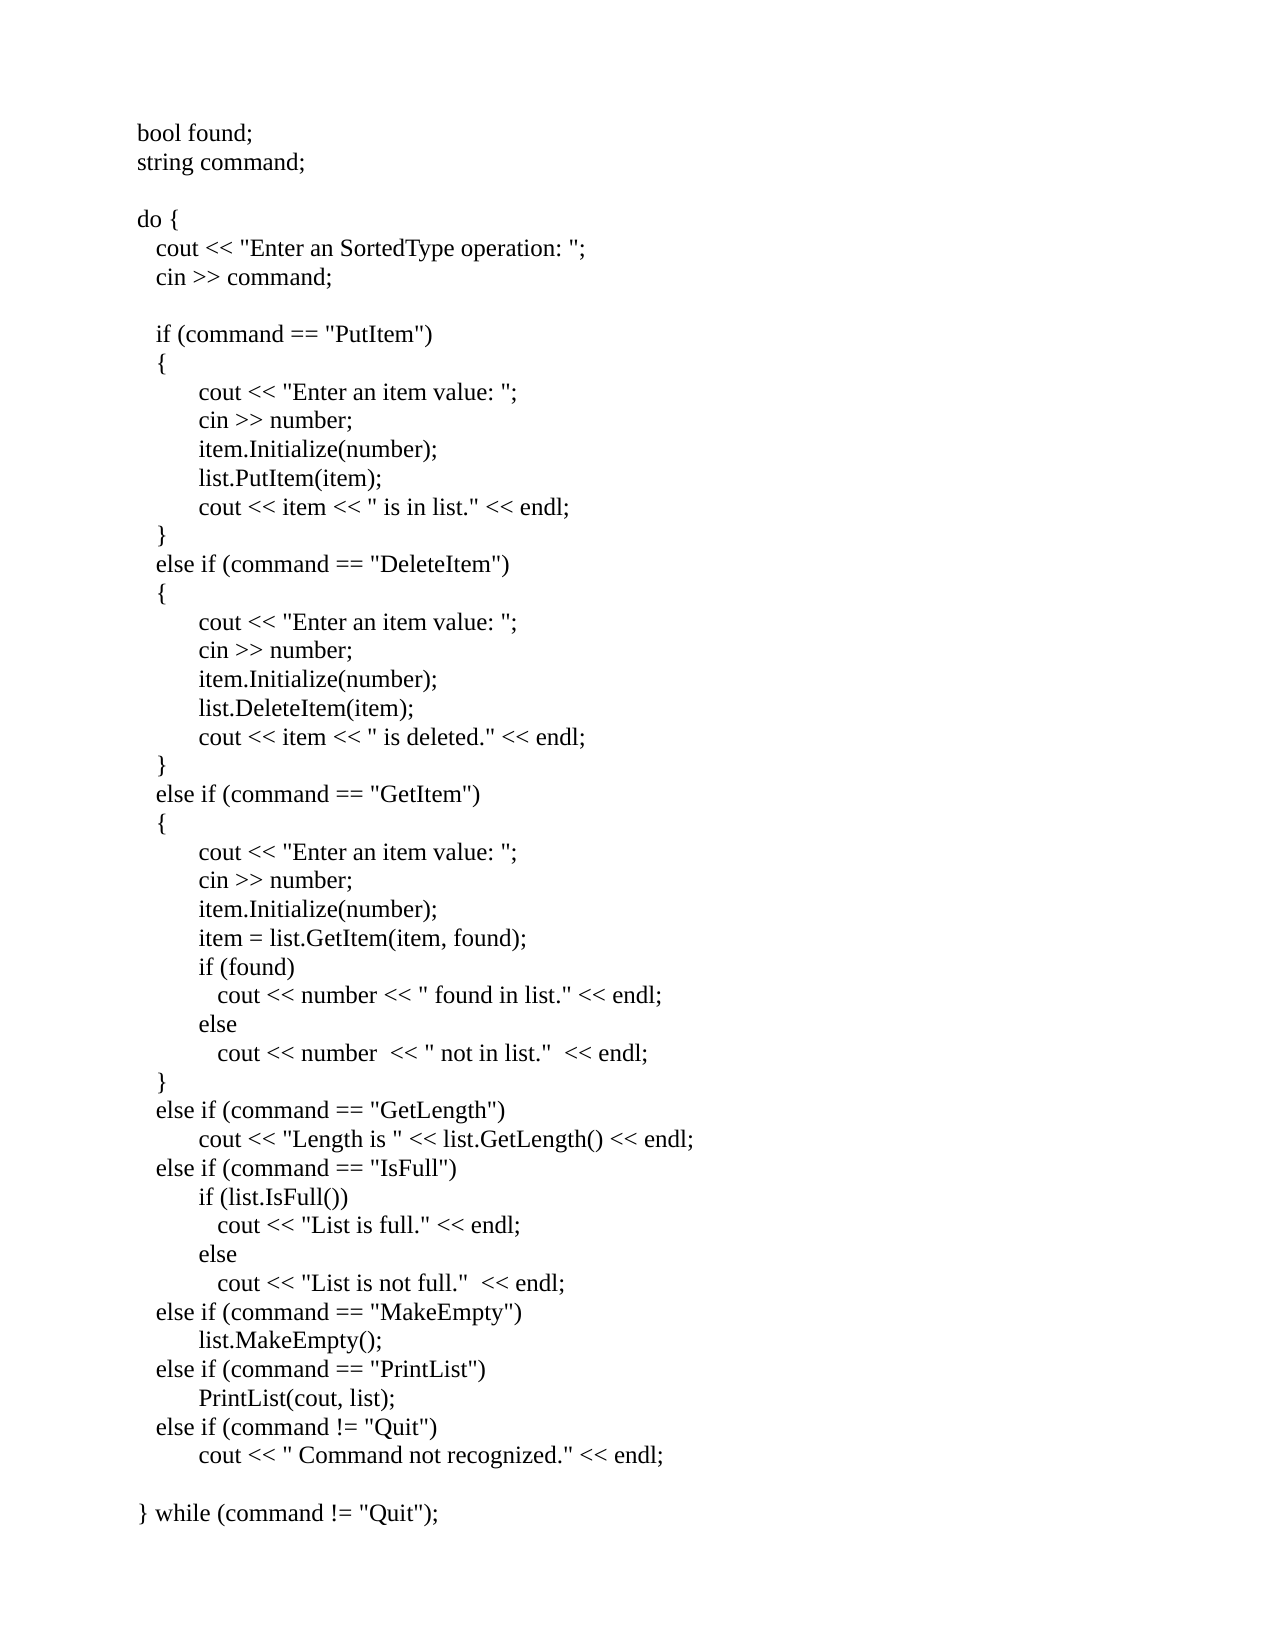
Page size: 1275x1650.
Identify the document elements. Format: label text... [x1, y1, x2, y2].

text list.MakeEmpty(); [118, 1326, 1157, 1354]
text cout << "List is not full." << endl; [118, 1268, 1157, 1297]
text } [118, 1067, 1157, 1096]
text cout << " Command not recognized." << endl; [118, 1441, 1157, 1469]
text { [118, 578, 1157, 607]
text cout << "Enter an item value: "; [118, 837, 1157, 866]
text if (found) [118, 952, 1157, 981]
text { [118, 808, 1157, 837]
text if (list.IsFull()) [118, 1182, 1157, 1211]
text else if (command == "IsFull") [118, 1153, 1157, 1182]
text cin >> command; [118, 262, 1157, 291]
text else [118, 1009, 1157, 1038]
text item = list.GetItem(item, found); [118, 923, 1157, 952]
text cin >> number; [118, 406, 1157, 434]
text cout << "List is full." << endl; [118, 1211, 1157, 1239]
text if (command == "PutItem") [118, 319, 1157, 348]
text else if (command != "Quit") [118, 1412, 1157, 1441]
text list.PutItem(item); [118, 463, 1157, 492]
text item.Initialize(number); [118, 664, 1157, 693]
text cout << item << " is in list." << endl; [118, 492, 1157, 521]
text else if (command == "PrintList") [118, 1354, 1157, 1383]
text item.Initialize(number); [118, 894, 1157, 923]
text cout << "Enter an item value: "; [118, 377, 1157, 406]
text do { [118, 204, 1157, 233]
text cout << "Enter an item value: "; [118, 607, 1157, 636]
text cout << number << " found in list." << endl; [118, 981, 1157, 1009]
text } [118, 521, 1157, 549]
text { [118, 348, 1157, 377]
text } while (command != "Quit"); [118, 1498, 1157, 1527]
text cout << number << " not in list." << endl; [118, 1038, 1157, 1067]
text cin >> number; [118, 866, 1157, 894]
text cout << item << " is deleted." << endl; [118, 722, 1157, 751]
text cout << "Length is " << list.GetLength() << endl; [118, 1124, 1157, 1153]
text cout << "Enter an SortedType operation: "; [118, 233, 1157, 262]
text string command; [118, 147, 1157, 176]
text else if (command == "MakeEmpty") [118, 1297, 1157, 1326]
text else if (command == "GetLength") [118, 1096, 1157, 1124]
text else if (command == "GetItem") [118, 779, 1157, 808]
text else if (command == "DeleteItem") [118, 549, 1157, 578]
text } [118, 751, 1157, 779]
text list.DeleteItem(item); [118, 693, 1157, 722]
text else [118, 1239, 1157, 1268]
text cin >> number; [118, 636, 1157, 664]
text item.Initialize(number); [118, 434, 1157, 463]
text PrintList(cout, list); [118, 1383, 1157, 1412]
text bool found; [118, 118, 1157, 147]
